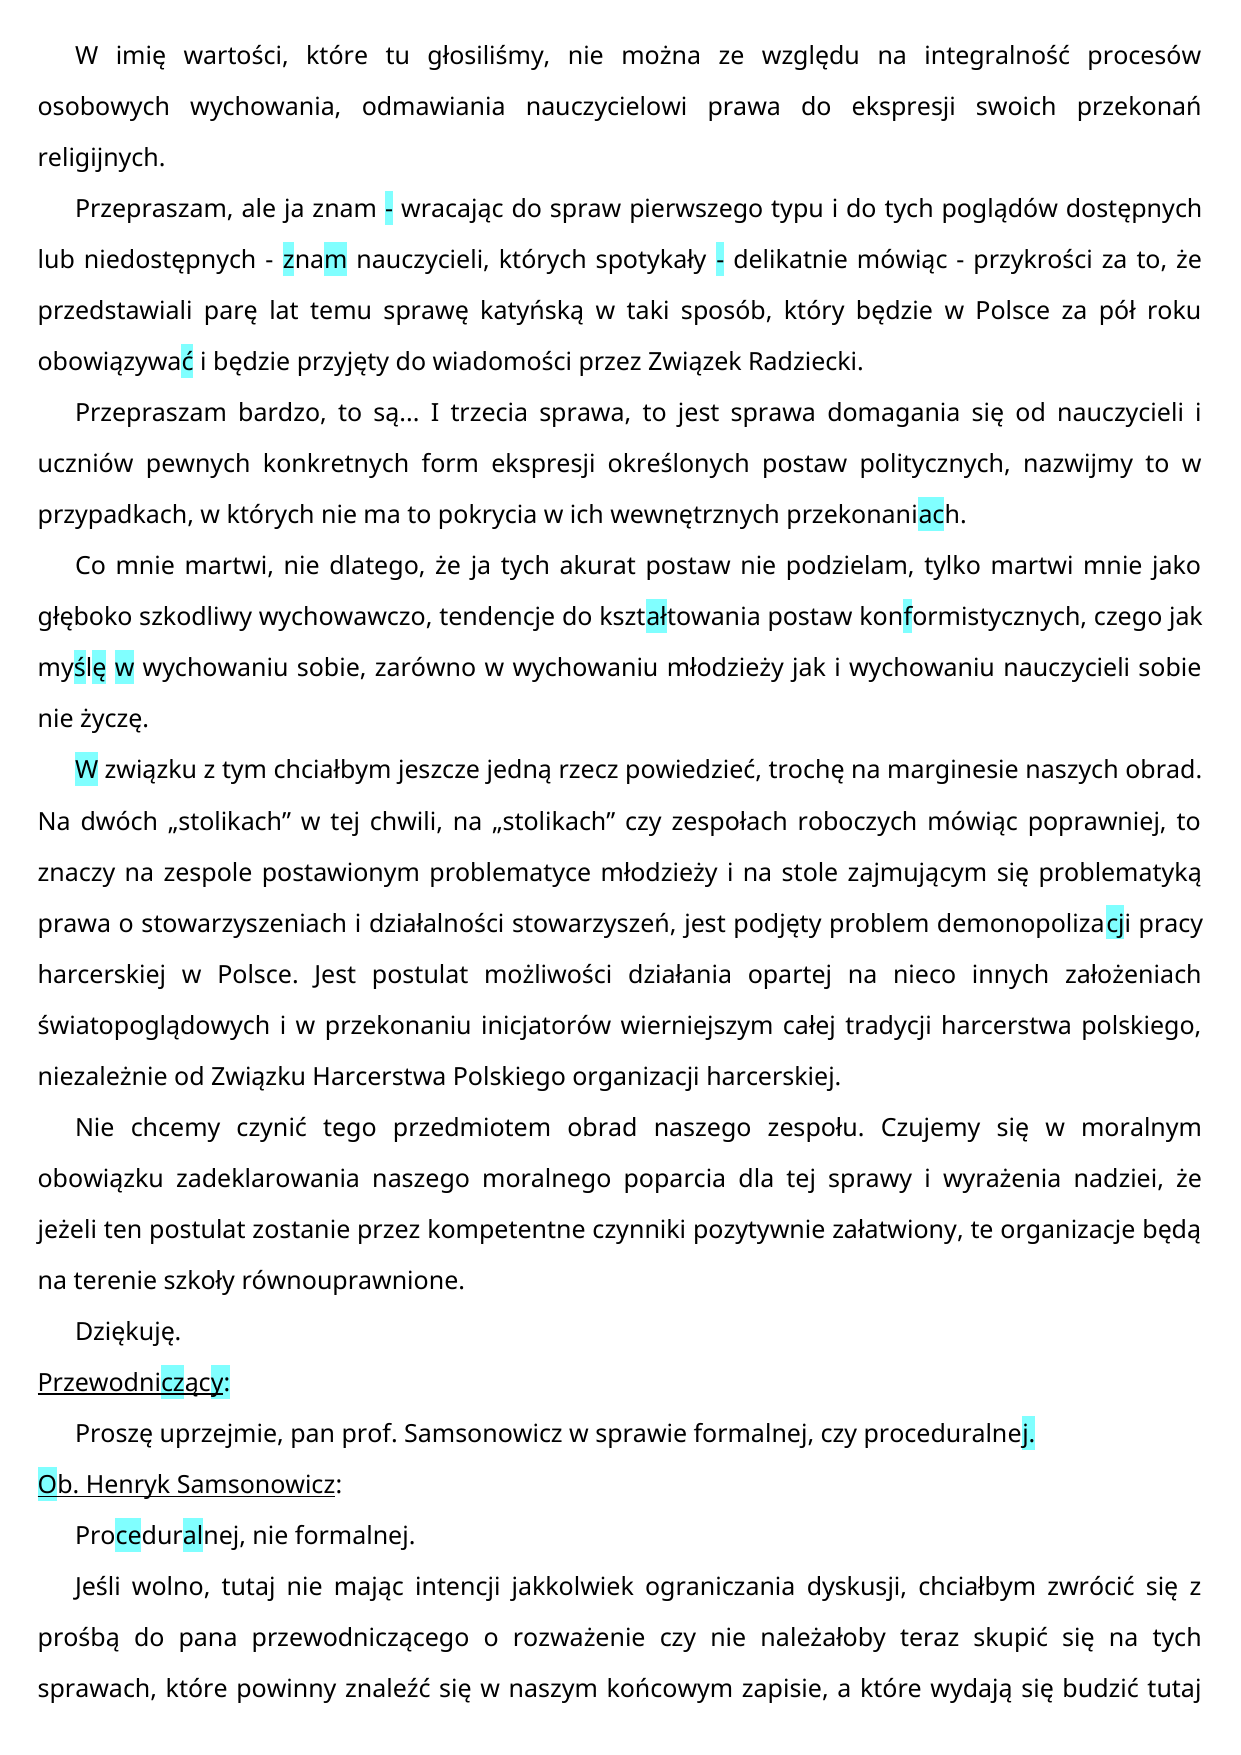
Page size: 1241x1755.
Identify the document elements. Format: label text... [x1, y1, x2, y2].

text Jeśli wolno, tutaj nie mając intencji jakkolwiek ograniczania dyskusji, chciałbym zwrócić się z prośbą do pana przewodniczącego o rozważenie czy nie należałoby teraz skupić się na tych sprawach, które powinny znaleźć się w naszym końcowym zapisie, a które wydają się budzić tutaj [37, 1569, 1203, 1705]
text Dziękuję. [37, 1313, 1203, 1348]
text Przepraszam bardzo, to są... I trzecia sprawa, to jest sprawa domagania się od nauczycieli i uczniów pewnych konkretnych form ekspresji określonych postaw politycznych, nazwijmy to w przypadkach, w których nie ma to pokrycia w ich wewnętrznych przekonaniach. [37, 395, 1203, 531]
text Ob. Henryk Samsonowicz: [37, 1467, 1203, 1501]
text Nie chcemy czynić tego przedmiotem obrad naszego zespołu. Czujemy się w moralnym obowiązku zadeklarowania naszego moralnego poparcia dla tej sprawy i wyrażenia nadziei, że jeżeli ten postulat zostanie przez kompetentne czynniki pozytywnie załatwiony, te organizacje będą na terenie szkoły równouprawnione. [37, 1109, 1203, 1297]
text Proceduralnej, nie formalnej. [37, 1518, 1203, 1552]
text Co mnie martwi, nie dlatego, że ja tych akurat postaw nie podzielam, tylko martwi mnie jako głęboko szkodliwy wychowawczo, tendencje do kształtowania postaw konformistycznych, czego jak myślę w wychowaniu sobie, zarówno w wychowaniu młodzieży jak i wychowaniu nauczycieli sobie nie życzę. [37, 548, 1203, 735]
text W imię wartości, które tu głosiliśmy, nie można ze względu na integralność procesów osobowych wychowania, odmawiania nauczycielowi prawa do ekspresji swoich przekonań religijnych. [37, 37, 1203, 174]
text W związku z tym chciałbym jeszcze jedną rzecz powiedzieć, trochę na marginesie naszych obrad. Na dwóch „stolikach” w tej chwili, na „stolikach” czy zespołach roboczych mówiąc poprawniej, to znaczy na zespole postawionym problematyce młodzieży i na stole zajmującym się problematyką prawa o stowarzyszeniach i działalności stowarzyszeń, jest podjęty problem demonopolizacji pracy harcerskiej w Polsce. Jest postulat możliwości działania opartej na nieco innych założeniach światopoglądowych i w przekonaniu inicjatorów wierniejszym całej tradycji harcerstwa polskiego, niezależnie od Związku Harcerstwa Polskiego organizacji harcerskiej. [37, 752, 1203, 1092]
text Proszę uprzejmie, pan prof. Samsonowicz w sprawie formalnej, czy proceduralnej. [37, 1416, 1203, 1450]
text Przewodniczący: [37, 1364, 1203, 1399]
text Przepraszam, ale ja znam - wracając do spraw pierwszego typu i do tych poglądów dostępnych lub niedostępnych - znam nauczycieli, których spotykały - delikatnie mówiąc - przykrości za to, że przedstawiali parę lat temu sprawę katyńską w taki sposób, który będzie w Polsce za pół roku obowiązywać i będzie przyjęty do wiadomości przez Związek Radziecki. [37, 191, 1203, 378]
